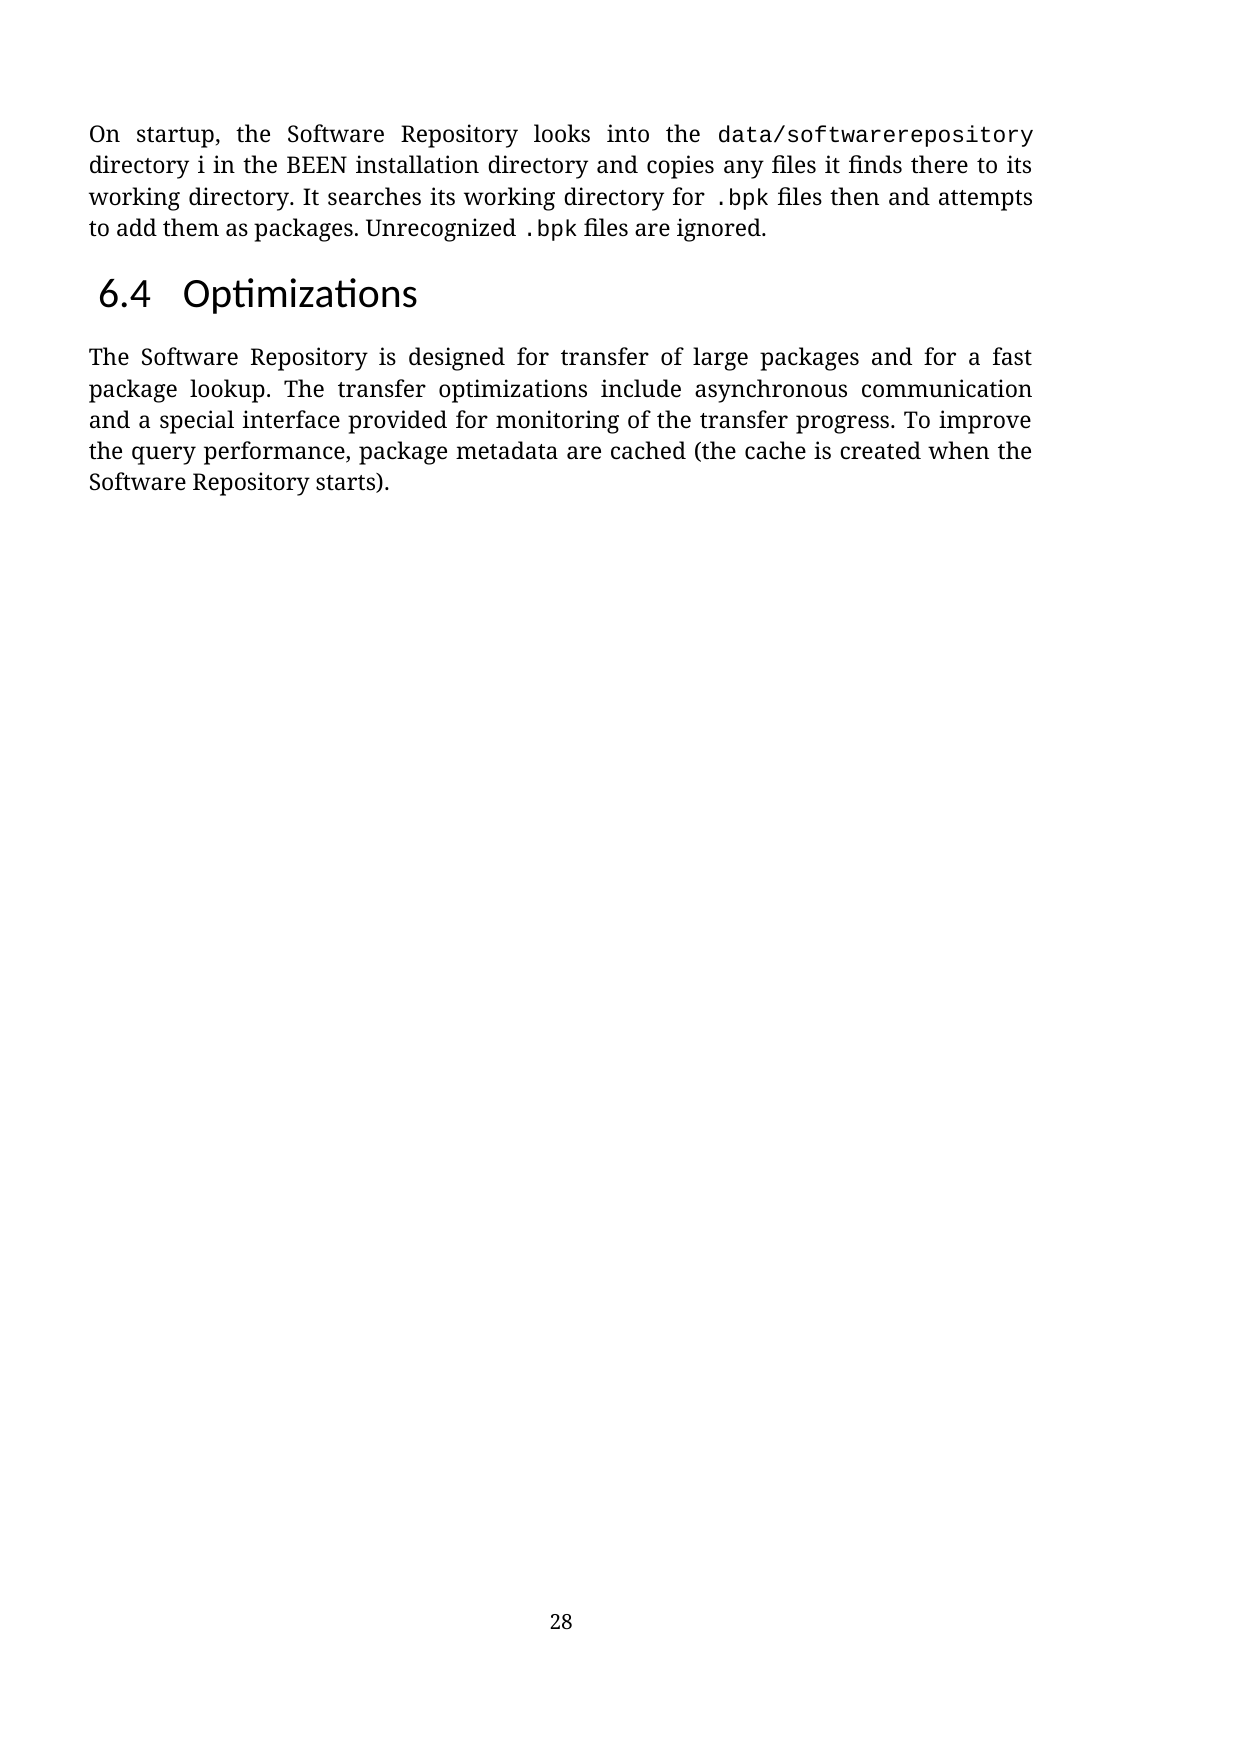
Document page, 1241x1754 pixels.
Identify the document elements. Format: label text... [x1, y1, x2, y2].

text The Software Repository is designed for transfer of large packages and for a fast package lookup. The transfer optimizations include asynchronous communication and a special interface provided for monitoring of the transfer progress. To improve the query performance, package metadata are cached (the cache is created when the Software Repository starts). [88, 341, 1033, 497]
text On startup, the Software Repository looks into the data/softwarerepository directory i in the BEEN installation directory and copies any files it finds there to its working directory. It searches its working directory for .bpk files then and attempts to add them as packages. Unrecognized .bpk files are ignored. [88, 118, 1033, 243]
subtitle Optimizations [88, 276, 1033, 318]
